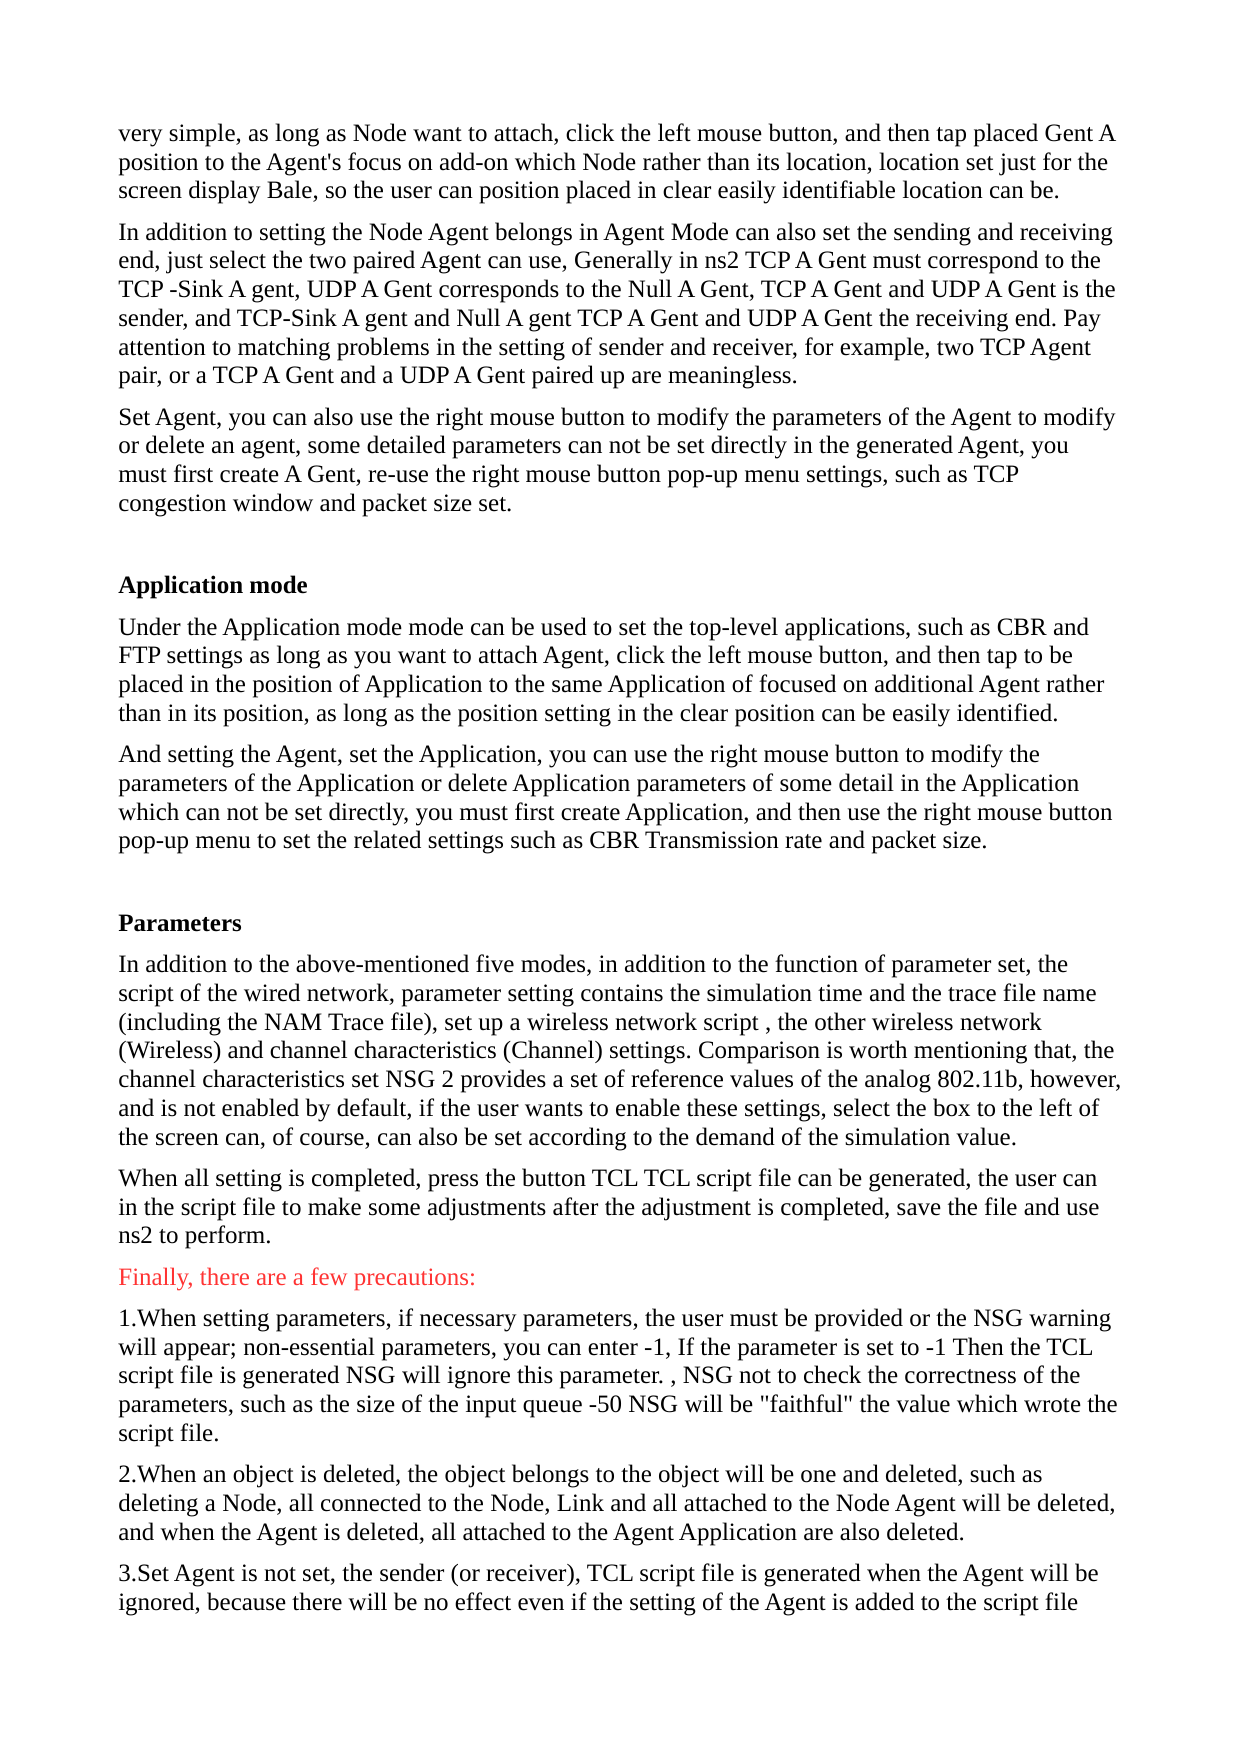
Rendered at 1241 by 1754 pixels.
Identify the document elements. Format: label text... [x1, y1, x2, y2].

text Set Agent, you can also use the right mouse button to modify the parameters of the Agent to modify or delete an agent, some detailed parameters can not be set directly in the generated Agent, you must first create A Gent, re-use the right mouse button pop-up menu settings, such as TCP congestion window and packet size set. [118, 402, 1122, 517]
text Application mode [118, 571, 1122, 599]
text When all setting is completed, press the button TCL TCL script file can be generated, the user can in the script file to make some adjustments after the adjustment is completed, save the file and use ns2 to perform. [118, 1163, 1122, 1249]
text In addition to setting the Node Agent belongs in Agent Mode can also set the sending and receiving end, just select the two paired Agent can use, Generally in ns2 TCP A Gent must correspond to the TCP -Sink A gent, UDP A Gent corresponds to the Null A Gent, TCP A Gent and UDP A Gent is the sender, and TCP-Sink A gent and Null A gent TCP A Gent and UDP A Gent the receiving end. Pay attention to matching problems in the setting of sender and receiver, for example, two TCP Agent pair, or a TCP A Gent and a UDP A Gent paired up are meaningless. [118, 217, 1122, 389]
text In addition to the above-mentioned five modes, in addition to the function of parameter set, the script of the wired network, parameter setting contains the simulation time and the trace file name (including the NAM Trace file), set up a wireless network script , the other wireless network (Wireless) and channel characteristics (Channel) settings. Comparison is worth mentioning that, the channel characteristics set NSG 2 provides a set of reference values ​​of the analog 802.11b, however, and is not enabled by default, if the user wants to enable these settings, select the box to the left of the screen can, of course, can also be set according to the demand of the simulation value. [118, 949, 1122, 1151]
text 3.Set Agent is not set, the sender (or receiver), TCL script file is generated when the Agent will be ignored, because there will be no effect even if the setting of the Agent is added to the script file [118, 1558, 1122, 1616]
text Under the Application mode mode can be used to set the top-level applications, such as CBR and FTP settings as long as you want to attach Agent, click the left mouse button, and then tap to be placed in the position of Application to the same Application of focused on additional Agent rather than in its position, as long as the position setting in the clear position can be easily identified. [118, 612, 1122, 727]
text Parameters [118, 908, 1122, 937]
text 2.When an object is deleted, the object belongs to the object will be one and deleted, such as deleting a Node, all connected to the Node, Link and all attached to the Node Agent will be deleted, and when the Agent is deleted, all attached to the Agent Application are also deleted. [118, 1459, 1122, 1546]
text very simple, as long as Node want to attach, click the left mouse button, and then tap placed Gent A position to the Agent's focus on add-on which Node rather than its location, location set just for the screen display Bale, so the user can position placed in clear easily identifiable location can be. [118, 118, 1122, 204]
text And setting the Agent, set the Application, you can use the right mouse button to modify the parameters of the Application or delete Application parameters of some detail in the Application which can not be set directly, you must first create Application, and then use the right mouse button pop-up menu to set the related settings such as CBR Transmission rate and packet size. [118, 739, 1122, 854]
text 1.When setting parameters, if necessary parameters, the user must be provided or the NSG warning will appear; non-essential parameters, you can enter -1, If the parameter is set to -1 Then the TCL script file is generated NSG will ignore this parameter. , NSG not to check the correctness of the parameters, such as the size of the input queue -50 NSG will be "faithful" the value which wrote the script file. [118, 1303, 1122, 1447]
text Finally, there are a few precautions: [118, 1262, 1122, 1291]
